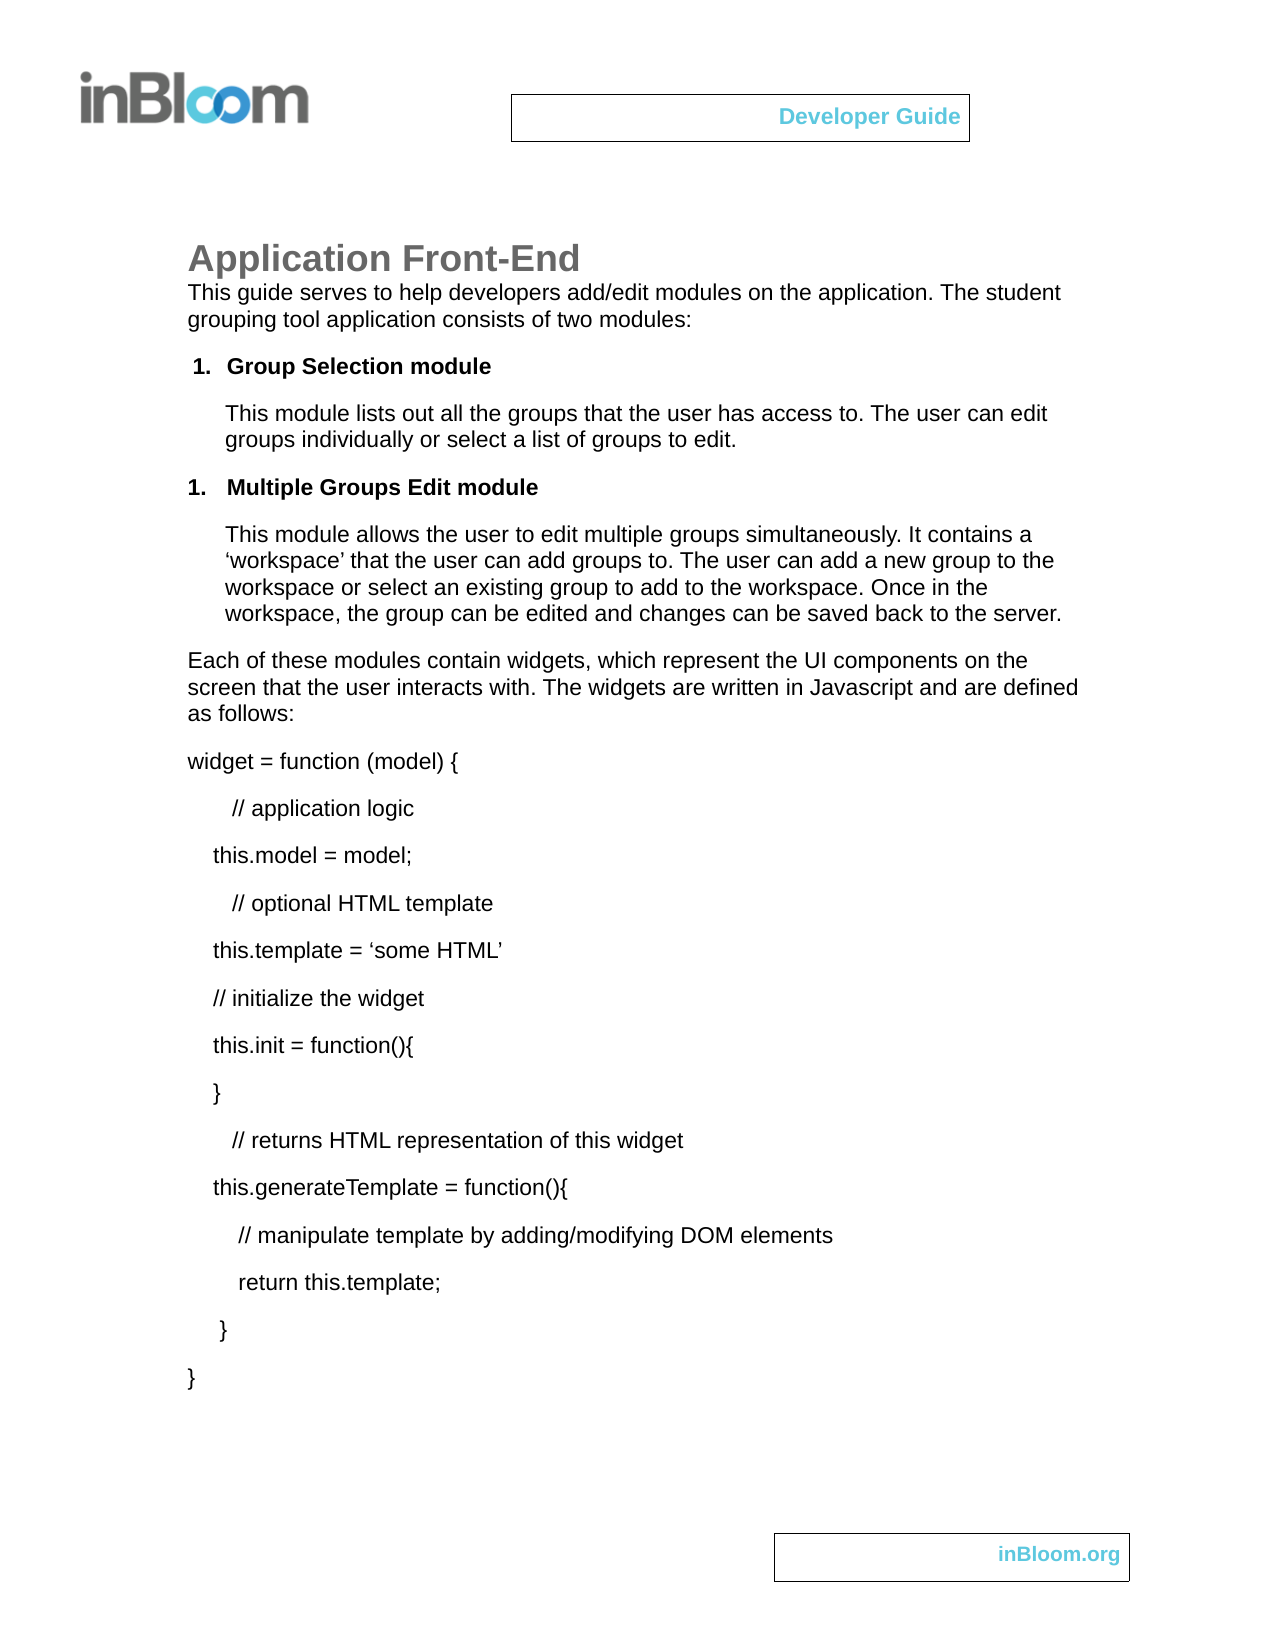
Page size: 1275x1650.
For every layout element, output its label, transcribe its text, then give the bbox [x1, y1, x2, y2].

text this.template = ‘some HTML’ [187, 937, 1087, 963]
text // manipulate template by adding/modifying DOM elements [187, 1222, 1087, 1248]
text // optional HTML template [187, 890, 1087, 916]
text } [187, 1079, 1087, 1106]
picture [75, 66, 876, 173]
text This guide serves to help developers add/edit modules on the application. The student grouping tool application consists of two modules: [187, 279, 1087, 332]
text widget = function (model) { [187, 748, 1087, 774]
text } [187, 1364, 1087, 1390]
subtitle Application Front-End [187, 236, 1087, 279]
text // initialize the widget [187, 984, 1087, 1011]
text // application logic [187, 795, 1087, 821]
list Multiple Groups Edit module [187, 474, 1087, 500]
text Each of these modules contain widgets, which represent the UI components on the screen that the user interacts with. The widgets are written in Javascript and are defined as follows: [187, 647, 1087, 727]
text this.generateTemplate = function(){ [187, 1174, 1087, 1201]
text This module allows the user to edit multiple groups simultaneously. It contains a ‘workspace’ that the user can add groups to. The user can add a new group to the workspace or select an existing group to add to the workspace. Once in the workspace, the group can be edited and changes can be saved back to the server. [225, 521, 1087, 626]
text this.model = model; [187, 842, 1087, 869]
text // returns HTML representation of this widget [187, 1127, 1087, 1153]
text this.init = function(){ [187, 1032, 1087, 1058]
list Group Selection module [192, 353, 1087, 379]
text return this.template; [187, 1269, 1087, 1295]
text } [187, 1316, 1087, 1343]
text This module lists out all the groups that the user has access to. The user can edit groups individually or select a list of groups to edit. [225, 400, 1087, 453]
